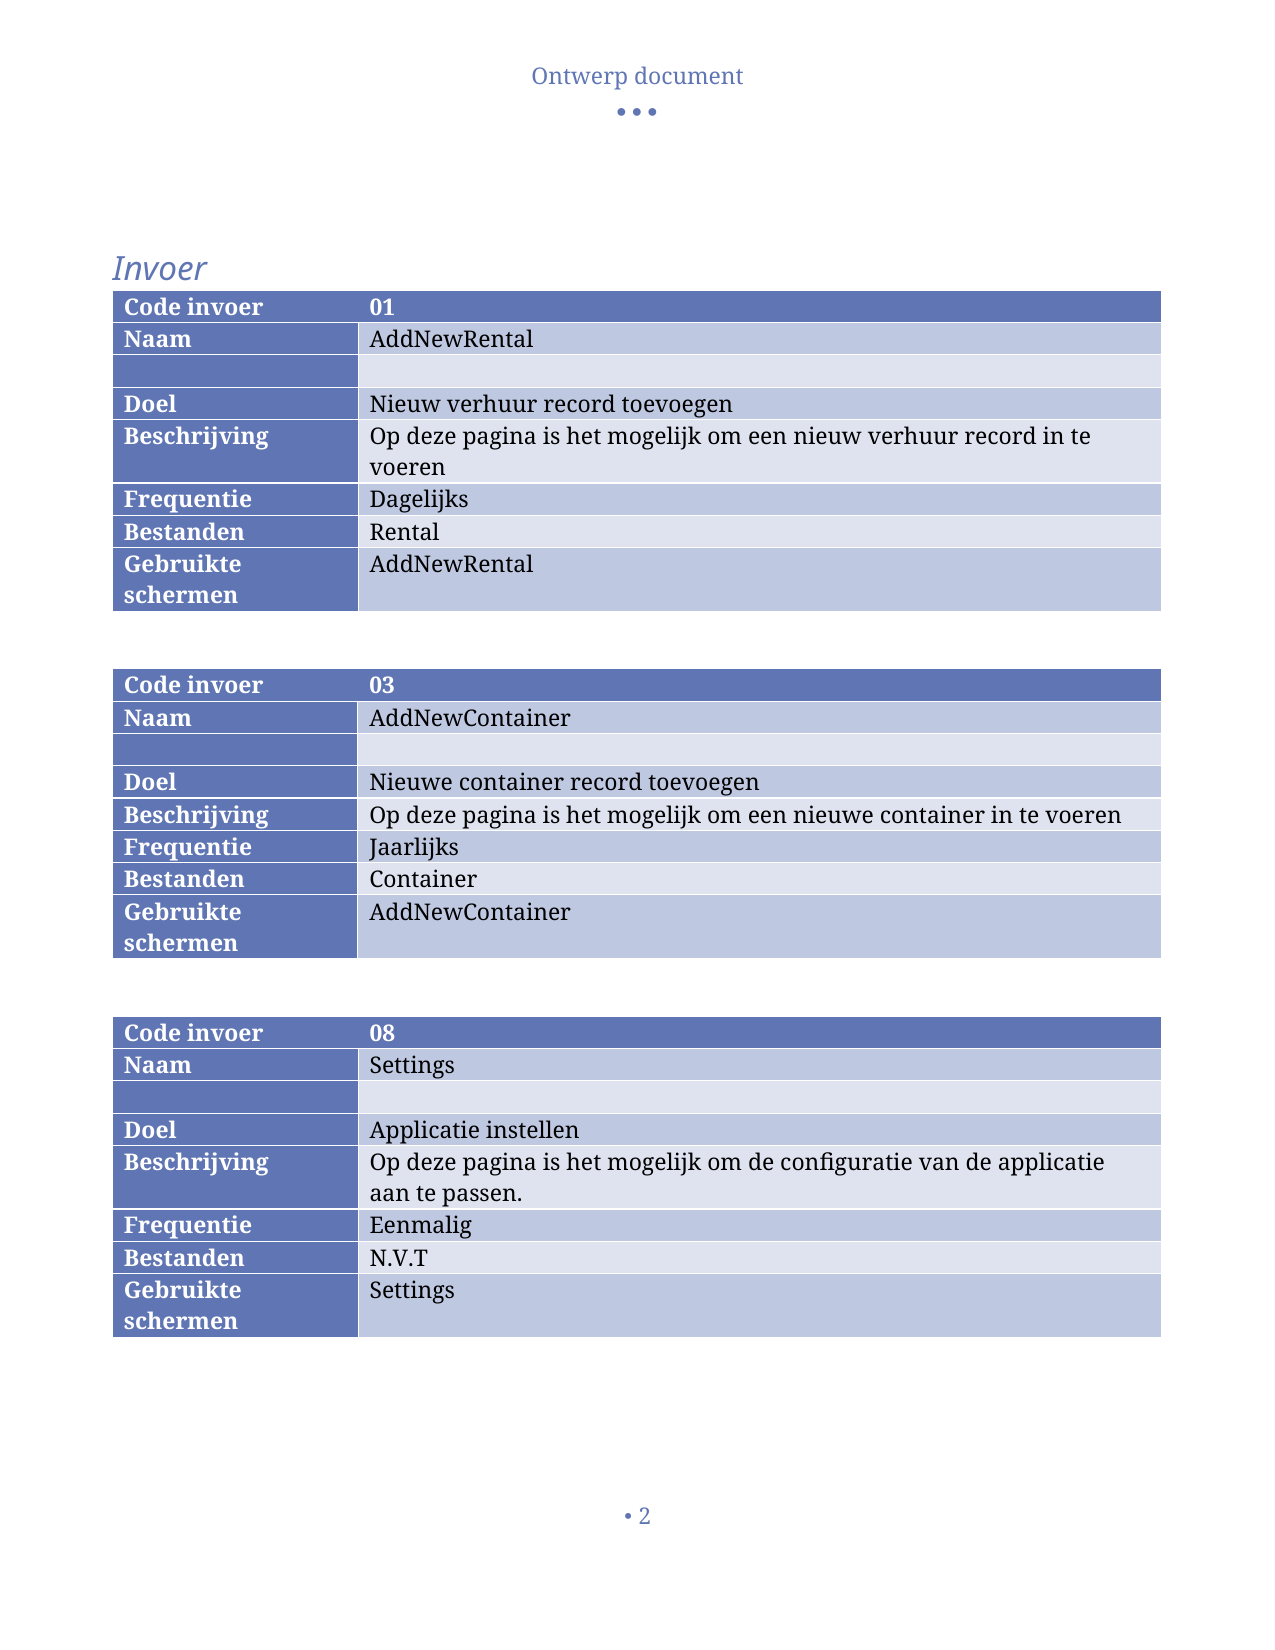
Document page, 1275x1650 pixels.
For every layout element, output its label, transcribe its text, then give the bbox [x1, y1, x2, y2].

table_cell AddNewContainer [358, 895, 1161, 958]
table_cell Gebruikte schermen [113, 895, 357, 958]
table_cell AddNewRental [359, 548, 1161, 611]
table_cell Naam [113, 323, 358, 354]
table_cell Op deze pagina is het mogelijk om de configuratie van de applicatie aan te passen. [359, 1146, 1161, 1208]
table_cell Beschrijving [113, 420, 358, 482]
table_cell Bestanden [113, 1242, 358, 1273]
table_cell Settings [359, 1049, 1161, 1080]
table_cell N.V.T [359, 1242, 1161, 1273]
table_cell Eenmalig [359, 1210, 1161, 1241]
table_cell [113, 734, 357, 765]
table_cell Naam [113, 1049, 358, 1080]
table_cell Container [358, 863, 1161, 894]
table_header 08 [358, 1017, 1161, 1048]
table_cell Gebruikte schermen [113, 548, 358, 611]
table_cell Nieuw verhuur record toevoegen [359, 388, 1161, 419]
table_cell [358, 734, 1161, 765]
table_cell Jaarlijks [358, 831, 1161, 862]
table_cell Settings [359, 1274, 1161, 1337]
table_cell Beschrijving [113, 799, 357, 830]
table_cell Beschrijving [113, 1146, 358, 1208]
table_cell Gebruikte schermen [113, 1274, 358, 1337]
table_header Code invoer [113, 291, 358, 322]
table_cell Rental [359, 516, 1161, 547]
table_cell Frequentie [113, 1210, 358, 1241]
table_cell AddNewRental [359, 323, 1161, 354]
table_header Code invoer [113, 669, 358, 701]
table_cell Doel [113, 1114, 358, 1145]
table_cell Applicatie instellen [359, 1114, 1161, 1145]
table_cell Frequentie [113, 831, 357, 862]
table_cell Bestanden [113, 863, 357, 894]
table_cell Bestanden [113, 516, 358, 547]
table_cell Doel [113, 388, 358, 419]
table_cell AddNewContainer [358, 702, 1161, 733]
table_cell Op deze pagina is het mogelijk om een nieuw verhuur record in te voeren [359, 420, 1161, 482]
table_cell Doel [113, 766, 357, 797]
table_cell Dagelijks [359, 484, 1161, 515]
table_header 03 [358, 669, 1161, 701]
table_header 01 [358, 291, 1161, 322]
table_cell [359, 1081, 1161, 1113]
subtitle Invoer [112, 244, 1162, 290]
table_cell Naam [113, 702, 357, 733]
table_cell Frequentie [113, 484, 358, 515]
table_cell [113, 1081, 358, 1113]
table_cell Nieuwe container record toevoegen [358, 766, 1161, 797]
table_cell [359, 355, 1161, 387]
table_cell Op deze pagina is het mogelijk om een nieuwe container in te voeren [358, 799, 1161, 830]
table_cell [113, 355, 358, 387]
table_header Code invoer [113, 1017, 358, 1048]
